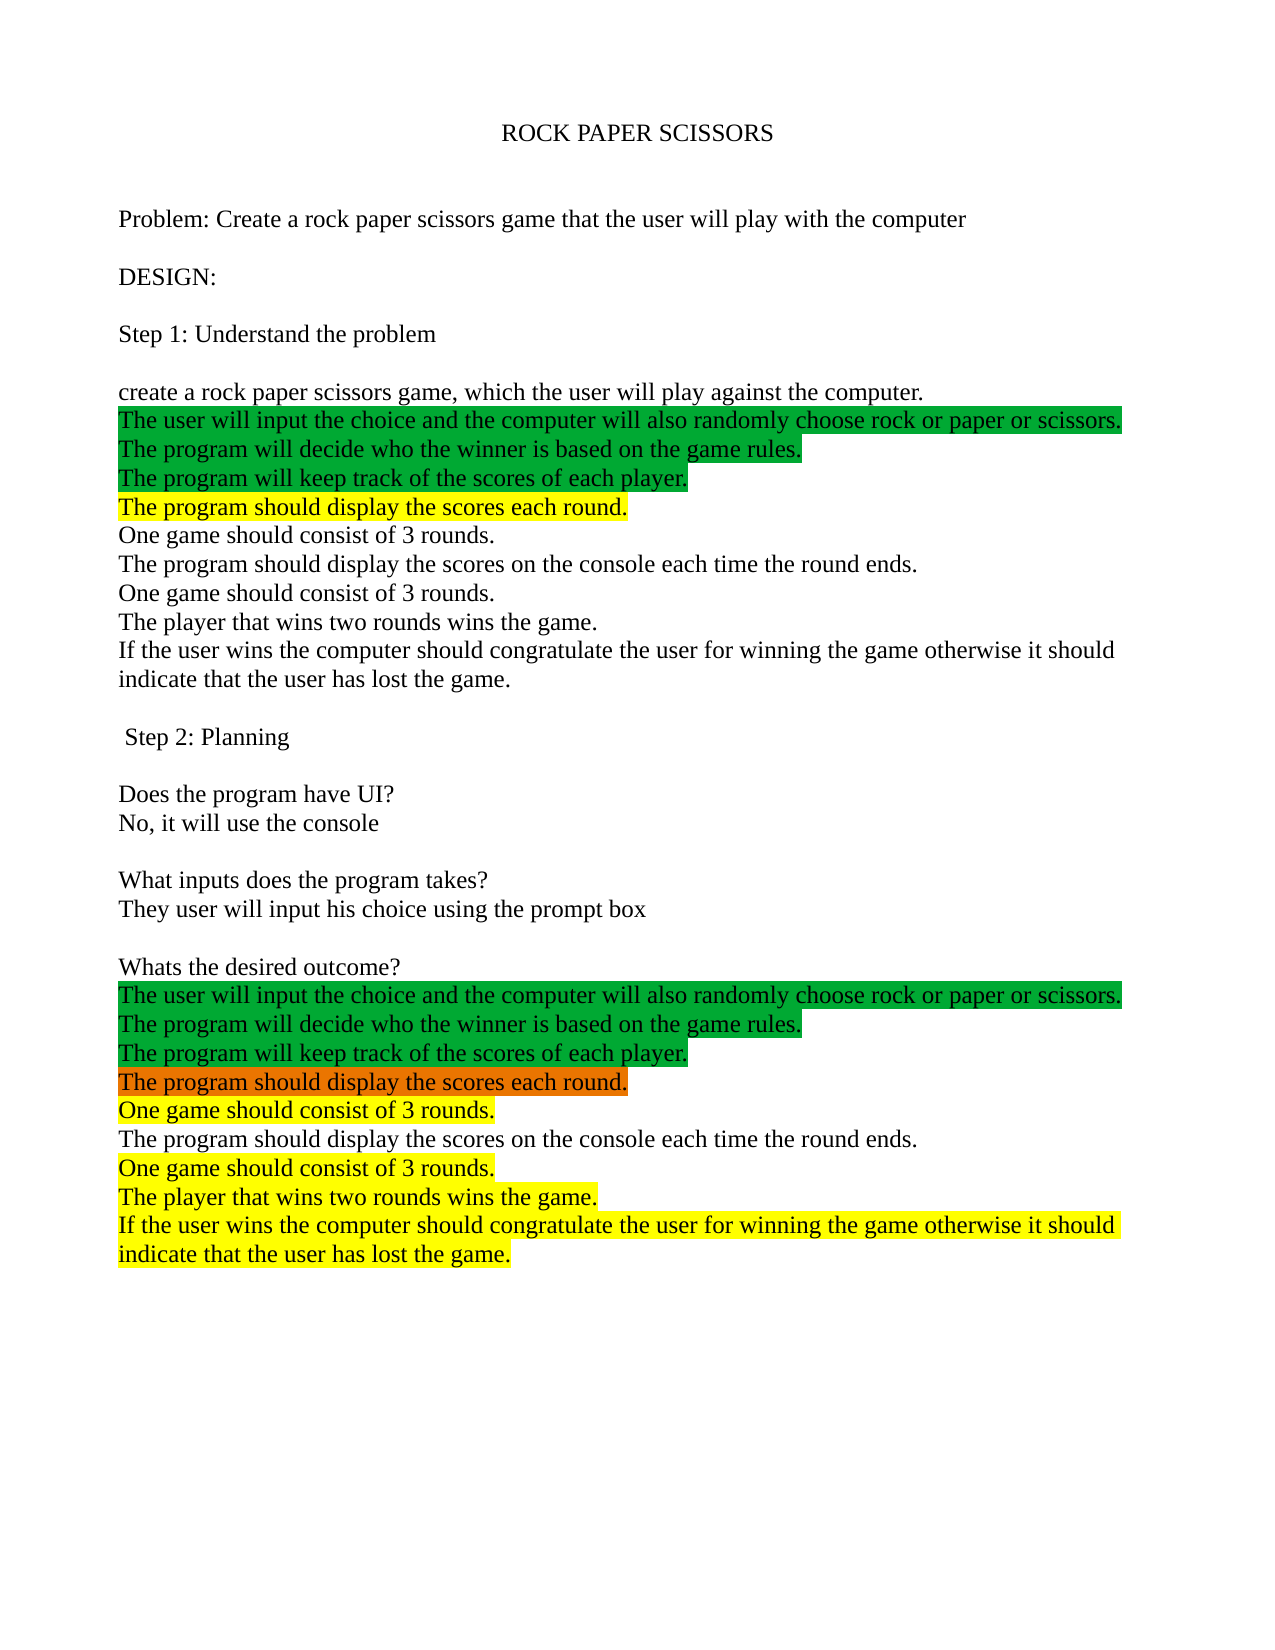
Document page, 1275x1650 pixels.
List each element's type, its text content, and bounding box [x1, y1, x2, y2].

text One game should consist of 3 rounds. [118, 521, 1157, 549]
text The user will input the choice and the computer will also randomly choose rock or paper or scissors. [118, 981, 1157, 1009]
text The program should display the scores each round. [118, 1067, 1157, 1096]
text The program will decide who the winner is based on the game rules. [118, 1009, 1157, 1038]
text Step 1: Understand the problem [118, 319, 1157, 348]
text What inputs does the program takes? [118, 866, 1157, 894]
text No, it will use the console [118, 808, 1157, 837]
text The program should display the scores on the console each time the round ends. [118, 549, 1157, 578]
text The program should display the scores each round. [118, 492, 1157, 521]
text They user will input his choice using the prompt box [118, 894, 1157, 923]
text If the user wins the computer should congratulate the user for winning the game otherwise it should indicate that the user has lost the game. [118, 1211, 1157, 1268]
text The player that wins two rounds wins the game. [118, 1182, 1157, 1211]
text DESIGN: [118, 262, 1157, 291]
text The program will keep track of the scores of each player. [118, 1038, 1157, 1067]
text The program should display the scores on the console each time the round ends. [118, 1124, 1157, 1153]
text The user will input the choice and the computer will also randomly choose rock or paper or scissors. [118, 406, 1157, 434]
text If the user wins the computer should congratulate the user for winning the game otherwise it should indicate that the user has lost the game. [118, 636, 1157, 693]
text One game should consist of 3 rounds. [118, 578, 1157, 607]
text The program will decide who the winner is based on the game rules. [118, 434, 1157, 463]
text Problem: Create a rock paper scissors game that the user will play with the computer [118, 204, 1157, 233]
text One game should consist of 3 rounds. [118, 1153, 1157, 1182]
text The program will keep track of the scores of each player. [118, 463, 1157, 492]
text One game should consist of 3 rounds. [118, 1096, 1157, 1124]
text ROCK PAPER SCISSORS [118, 118, 1157, 147]
text The player that wins two rounds wins the game. [118, 607, 1157, 636]
text Whats the desired outcome? [118, 952, 1157, 981]
text Does the program have UI? [118, 779, 1157, 808]
text create a rock paper scissors game, which the user will play against the computer. [118, 377, 1157, 406]
text Step 2: Planning [118, 722, 1157, 751]
